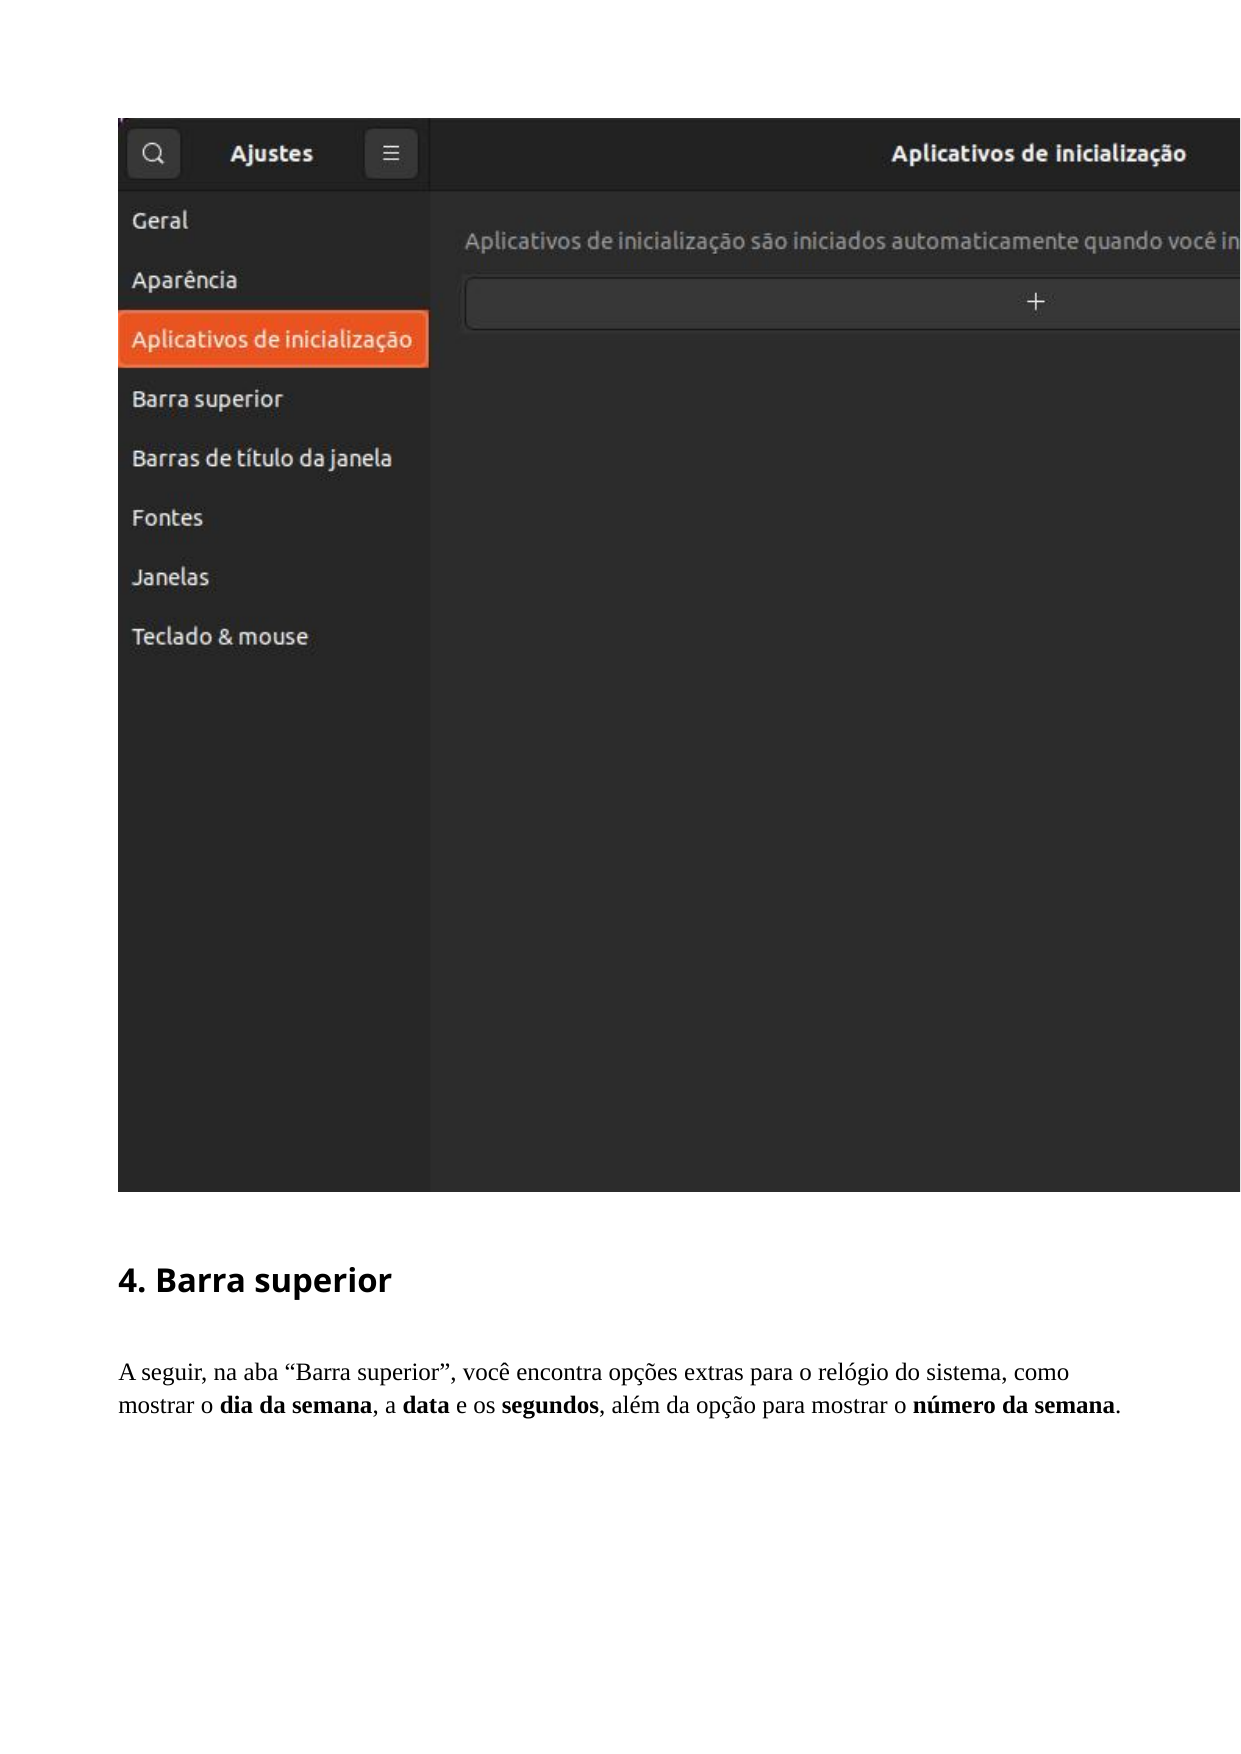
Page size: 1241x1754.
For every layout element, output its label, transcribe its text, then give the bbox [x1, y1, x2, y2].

picture [118, 118, 1241, 1192]
subtitle 4. Barra superior [118, 1257, 1122, 1302]
text A seguir, na aba “Barra superior”, você encontra opções extras para o relógio do sistema, como mostrar o dia da semana, a data e os segundos, além da opção para mostrar o número da semana. [118, 1357, 1122, 1419]
